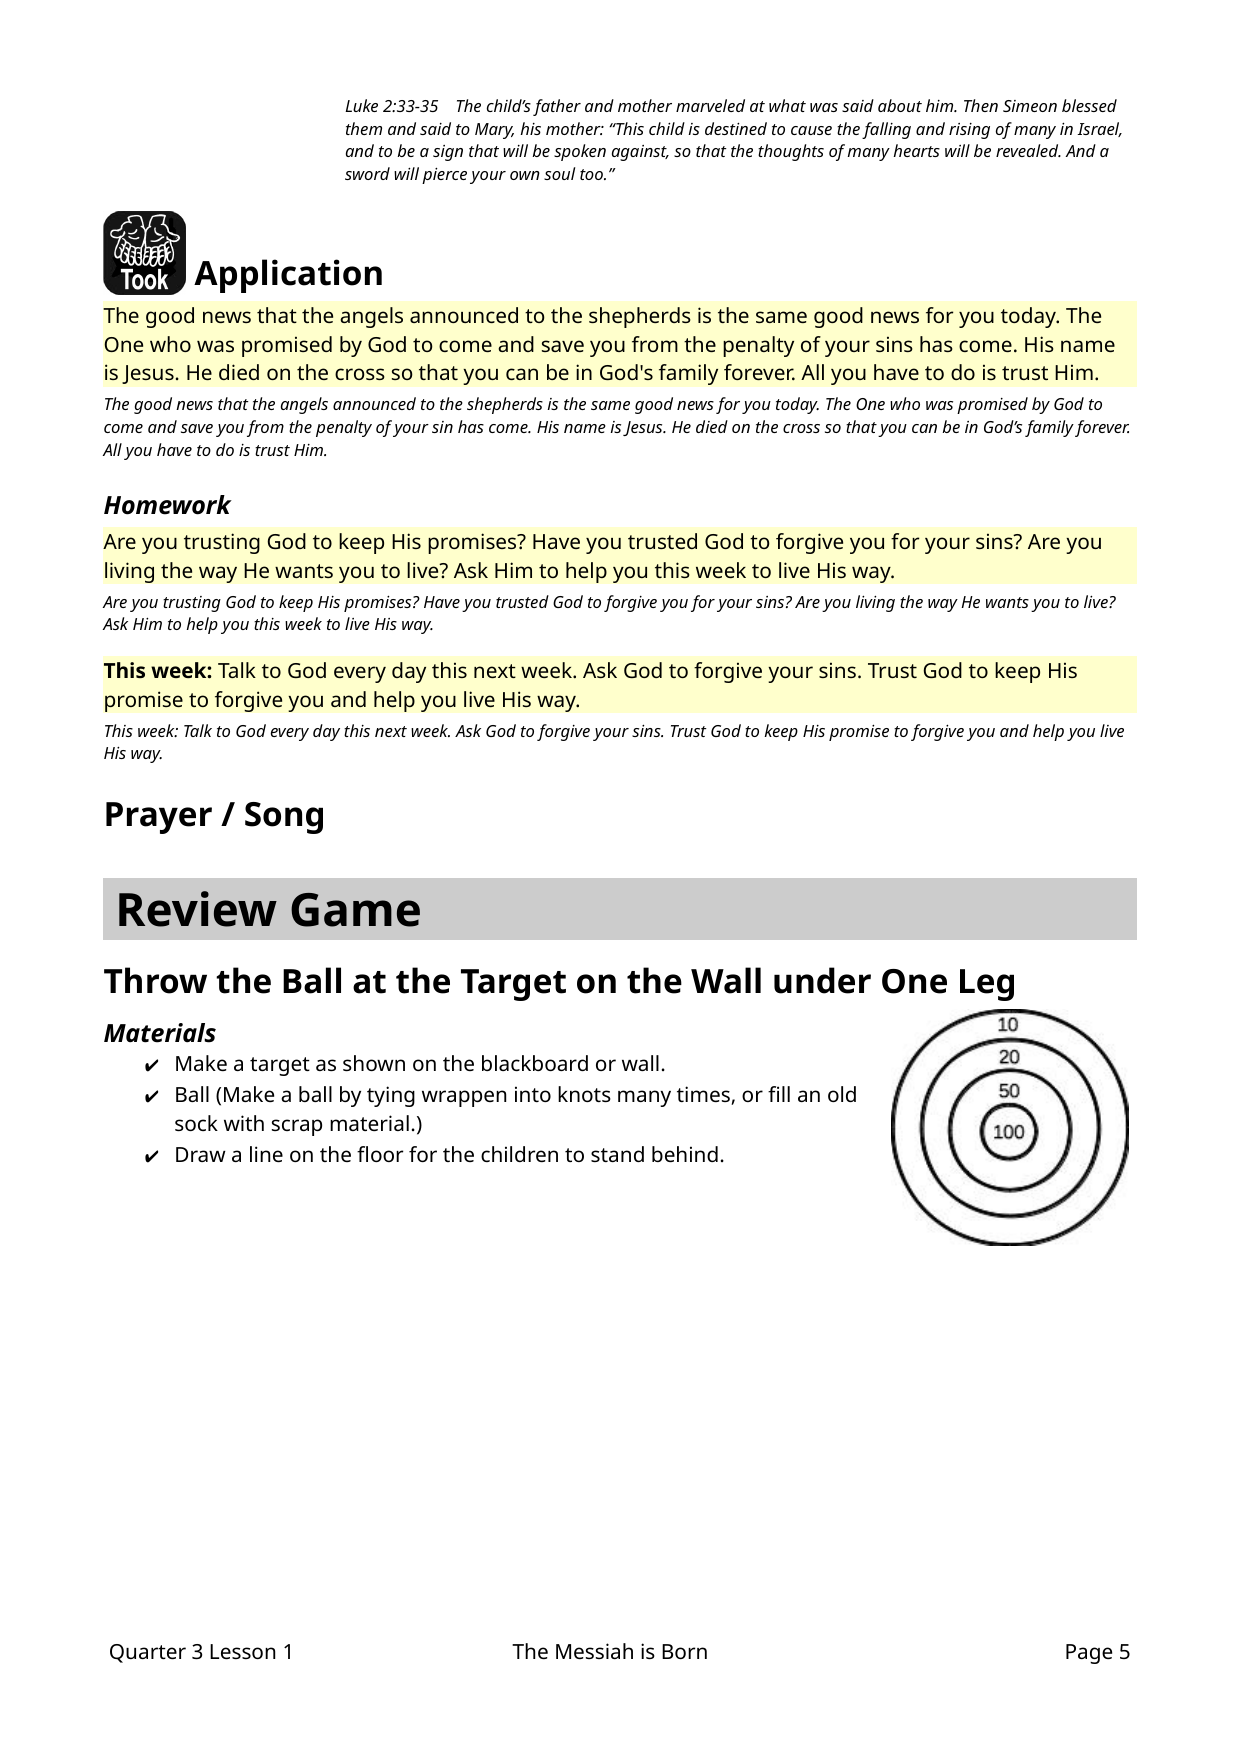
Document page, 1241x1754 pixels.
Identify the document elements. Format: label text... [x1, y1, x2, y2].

table_header [884, 1004, 1136, 1246]
text Are you trusting God to keep His promises? Have you trusted God to forgive you for your sins? Are you living the way He wants you to live? Ask Him to help you this week to live His way. [103, 527, 1137, 584]
text Homework [103, 487, 1137, 521]
table_header Materials Make a target as shown on the blackboard or wall. Ball (Make a ball by tying wrappen into knots many times, or fill an old sock with scrap material.) Draw a line on the floor for the children to stand behind. [103, 1004, 884, 1246]
subtitle Review Game [103, 878, 1137, 940]
picture [103, 211, 186, 295]
text Are you trusting God to keep His promises? Have you trusted God to forgive you for your sins? Are you living the way He wants you to live? Ask Him to help you this week to live His way. [103, 590, 1137, 636]
table_cell Luke 2:33-35 The child’s father and mother marveled at what was said about him. Then Simeon blessed them and said to Mary, his mother: “This child is destined to cause the falling and rising of many in Israel, and to be a sign that will be spoken against, so that the thoughts of many hearts will be revealed. And a sword will pierce your own soul too.” [334, 89, 1138, 200]
text Application [103, 212, 1137, 296]
text Throw the Ball at the Target on the Wall under One Leg [103, 958, 1137, 1003]
text Prayer / Song [103, 791, 1137, 837]
text This week: Talk to God every day this next week. Ask God to forgive your sins. Trust God to keep His promise to forgive you and help you live His way. [103, 656, 1137, 713]
picture [891, 1009, 1129, 1246]
text The good news that the angels announced to the shepherds is the same good news for you today. The One who was promised by God to come and save you from the penalty of your sin has come. His name is Jesus. He died on the cross so that you can be in God’s family forever. All you have to do is trust Him. [103, 393, 1137, 461]
text This week: Talk to God every day this next week. Ask God to forgive your sins. Trust God to keep His promise to forgive you and help you live His way. [103, 719, 1137, 764]
table_cell [102, 89, 333, 200]
text The good news that the angels announced to the shepherds is the same good news for you today. The One who was promised by God to come and save you from the penalty of your sins has come. His name is Jesus. He died on the cross so that you can be in God's family forever. All you have to do is trust Him. [103, 301, 1137, 387]
